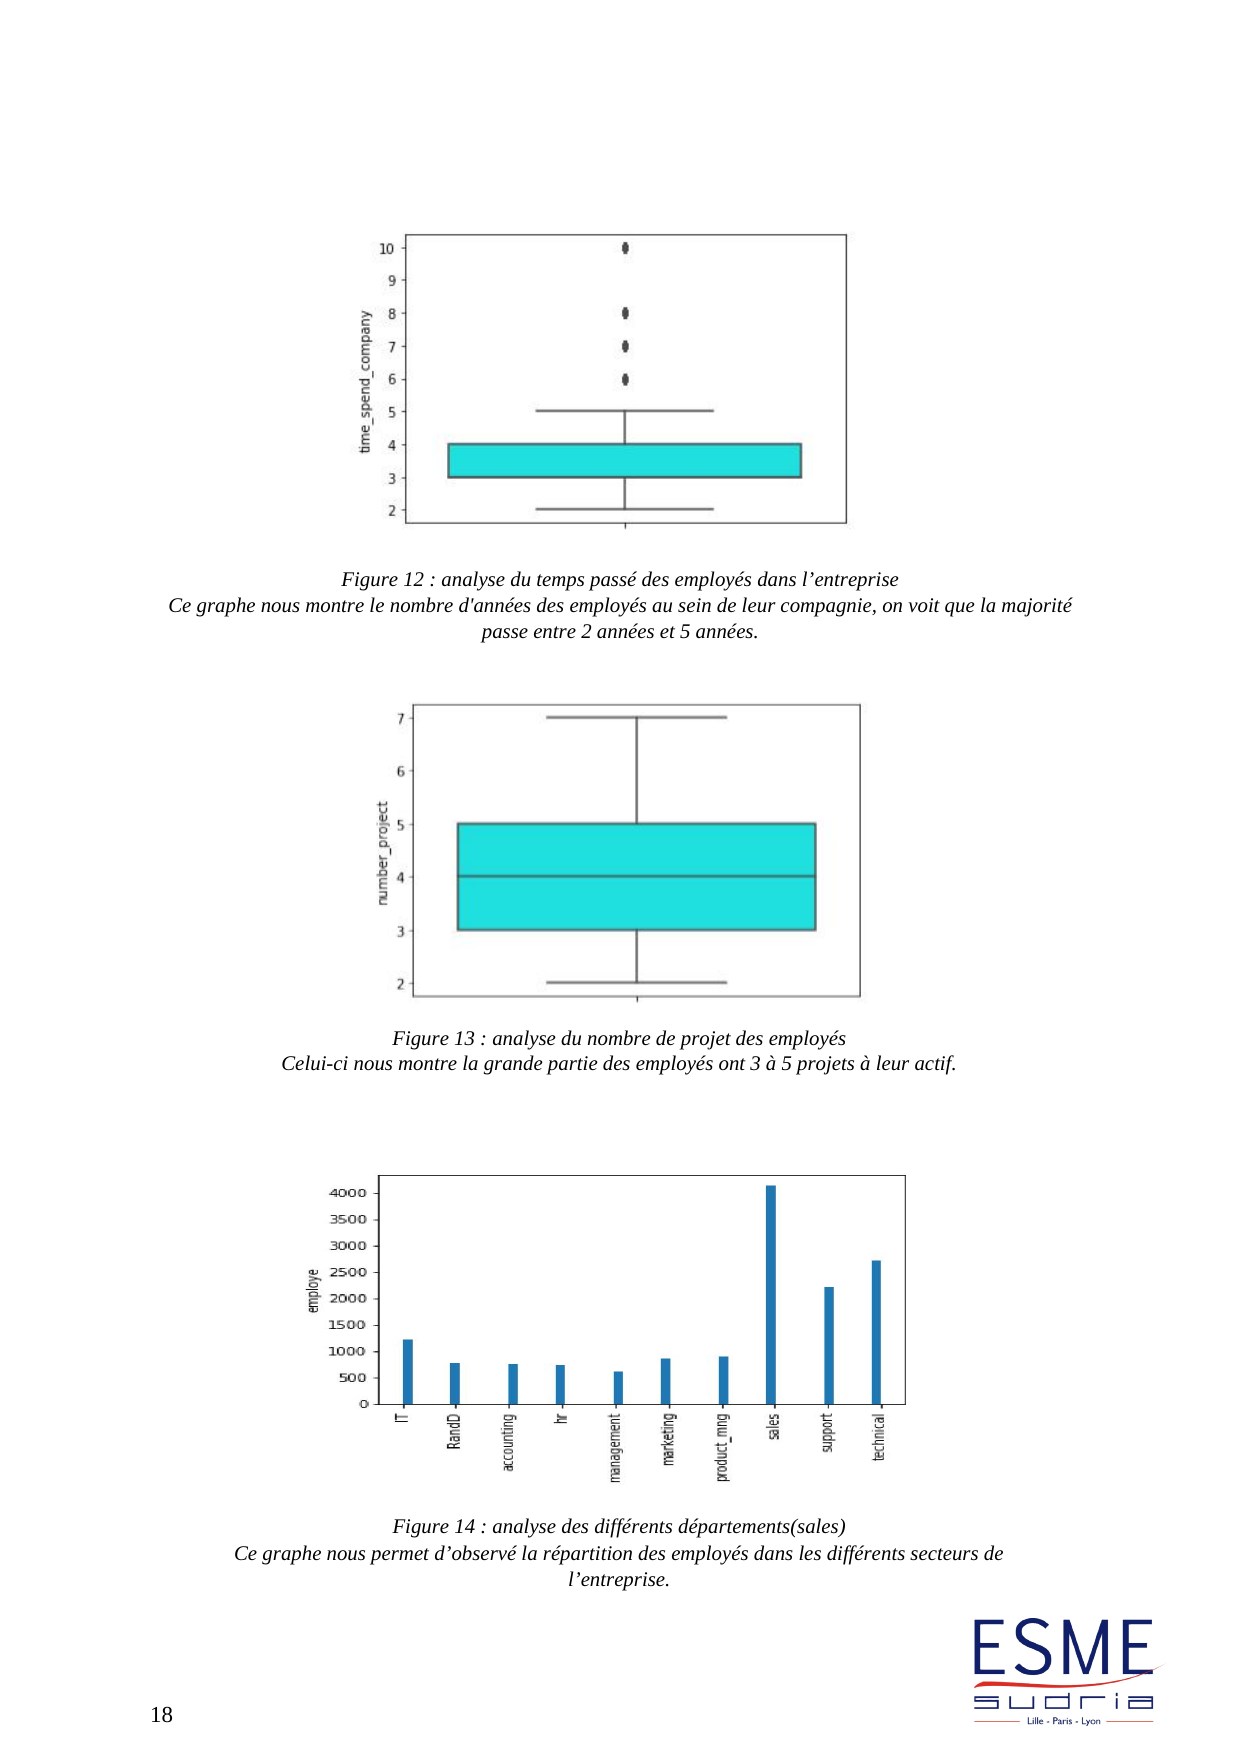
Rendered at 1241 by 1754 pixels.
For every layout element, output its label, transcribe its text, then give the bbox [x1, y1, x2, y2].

text Ce graphe nous montre le nombre d'années des employés au sein de leur compagnie, on voit que la majorité passe entre 2 années et 5 années. [162, 593, 1078, 643]
text Figure 14 : analyse des différents départements(sales) [196, 1514, 1042, 1538]
text Celui-ci nous montre la grande partie des employés ont 3 à 5 projets à leur actif. [150, 1050, 1088, 1074]
text Ce graphe nous permet d’observé la répartition des employés dans les différents secteurs de l’entreprise. [196, 1541, 1042, 1591]
picture [350, 221, 859, 536]
text Figure 12 : analyse du temps passé des employés dans l’entreprise [162, 567, 1078, 591]
text Figure 13 : analyse du nombre de projet des employés [150, 1026, 1088, 1050]
picture [292, 1160, 953, 1486]
picture [974, 1618, 1167, 1726]
picture [366, 691, 873, 1010]
